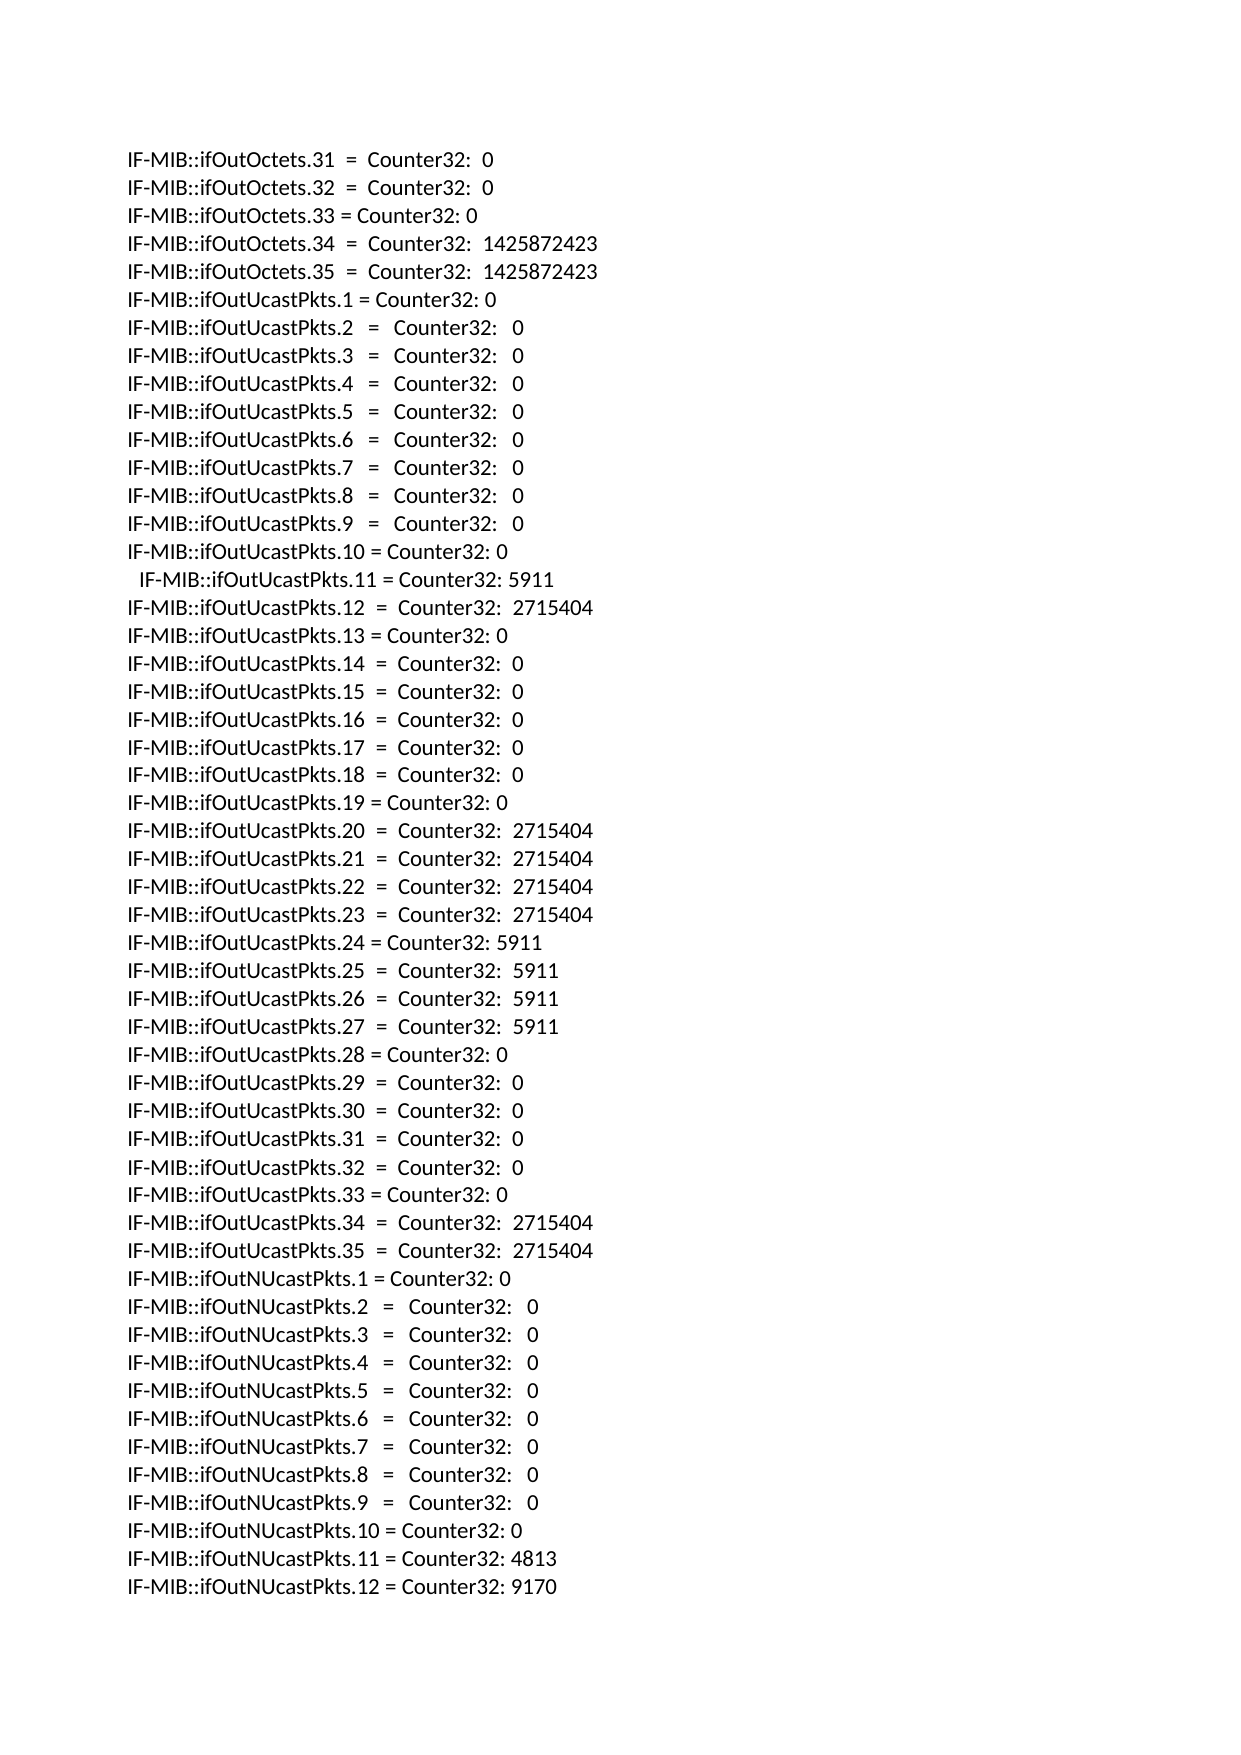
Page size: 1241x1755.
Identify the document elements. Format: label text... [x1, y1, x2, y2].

text IF-MIB::ifOutNUcastPkts.2 = Counter32: 0 IF-MIB::ifOutNUcastPkts.3 = Counter32: 0 IF-MIB::ifOutNUcastPkts.4 = Counter32: 0 IF-MIB::ifOutNUcastPkts.5 = Counter32: 0 IF-MIB::ifOutNUcastPkts.6 = Counter32: 0 IF-MIB::ifOutNUcastPkts.7 = Counter32: 0 IF-MIB::ifOutNUcastPkts.8 = Counter32: 0 IF-MIB::ifOutNUcastPkts.9 = Counter32: 0 IF-MIB::ifOutNUcastPkts.10 = Counter32: 0 [127, 1292, 538, 1544]
text IF-MIB::ifOutNUcastPkts.11 = Counter32: 4813 IF-MIB::ifOutNUcastPkts.12 = Counter32: 9170 [127, 1544, 573, 1600]
text IF-MIB::ifOutOctets.34 = Counter32: 1425872423 IF-MIB::ifOutOctets.35 = Counter32: 1425872423 IF-MIB::ifOutUcastPkts.1 = Counter32: 0 [127, 229, 598, 313]
text IF-MIB::ifOutUcastPkts.2 = Counter32: 0 IF-MIB::ifOutUcastPkts.3 = Counter32: 0 IF-MIB::ifOutUcastPkts.4 = Counter32: 0 IF-MIB::ifOutUcastPkts.5 = Counter32: 0 IF-MIB::ifOutUcastPkts.6 = Counter32: 0 IF-MIB::ifOutUcastPkts.7 = Counter32: 0 IF-MIB::ifOutUcastPkts.8 = Counter32: 0 IF-MIB::ifOutUcastPkts.9 = Counter32: 0 IF-MIB::ifOutUcastPkts.10 = Counter32: 0 [127, 313, 524, 566]
text IF-MIB::ifOutUcastPkts.14 = Counter32: 0 IF-MIB::ifOutUcastPkts.15 = Counter32: 0 IF-MIB::ifOutUcastPkts.16 = Counter32: 0 IF-MIB::ifOutUcastPkts.17 = Counter32: 0 IF-MIB::ifOutUcastPkts.18 = Counter32: 0 IF-MIB::ifOutUcastPkts.19 = Counter32: 0 [127, 649, 524, 816]
text IF-MIB::ifOutOctets.31 = Counter32: 0 IF-MIB::ifOutOctets.32 = Counter32: 0 IF-MIB::ifOutOctets.33 = Counter32: 0 [127, 145, 493, 229]
text IF-MIB::ifOutUcastPkts.11 = Counter32: 5911 [139, 566, 1066, 593]
text IF-MIB::ifOutUcastPkts.25 = Counter32: 5911 IF-MIB::ifOutUcastPkts.26 = Counter32: 5911 IF-MIB::ifOutUcastPkts.27 = Counter32: 5911 IF-MIB::ifOutUcastPkts.28 = Counter32: 0 [127, 956, 559, 1068]
text IF-MIB::ifOutUcastPkts.29 = Counter32: 0 IF-MIB::ifOutUcastPkts.30 = Counter32: 0 IF-MIB::ifOutUcastPkts.31 = Counter32: 0 IF-MIB::ifOutUcastPkts.32 = Counter32: 0 IF-MIB::ifOutUcastPkts.33 = Counter32: 0 [127, 1068, 524, 1209]
text IF-MIB::ifOutUcastPkts.12 = Counter32: 2715404 IF-MIB::ifOutUcastPkts.13 = Counter32: 0 [127, 593, 593, 649]
text IF-MIB::ifOutUcastPkts.34 = Counter32: 2715404 IF-MIB::ifOutUcastPkts.35 = Counter32: 2715404 IF-MIB::ifOutNUcastPkts.1 = Counter32: 0 [127, 1209, 593, 1292]
text IF-MIB::ifOutUcastPkts.20 = Counter32: 2715404 IF-MIB::ifOutUcastPkts.21 = Counter32: 2715404 IF-MIB::ifOutUcastPkts.22 = Counter32: 2715404 IF-MIB::ifOutUcastPkts.23 = Counter32: 2715404 IF-MIB::ifOutUcastPkts.24 = Counter32: 5911 [127, 816, 593, 956]
